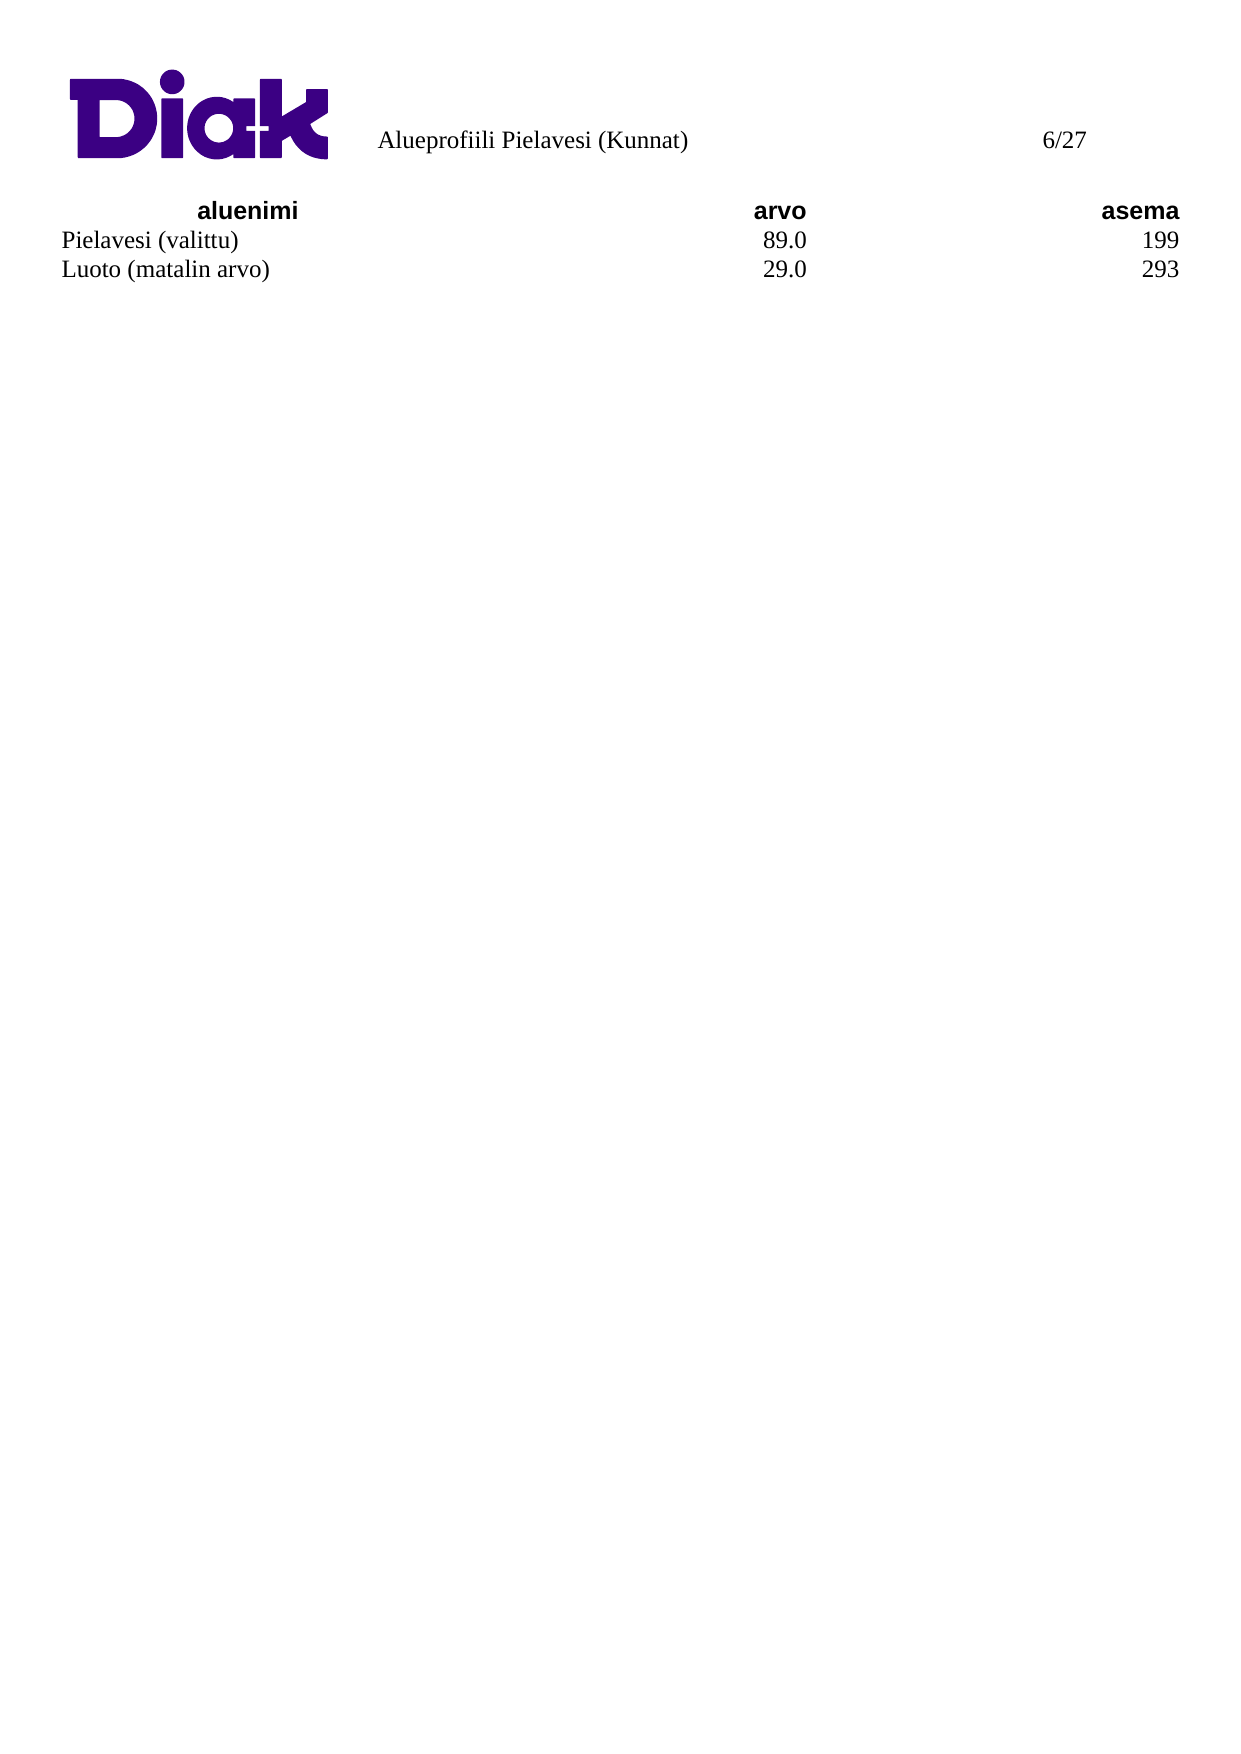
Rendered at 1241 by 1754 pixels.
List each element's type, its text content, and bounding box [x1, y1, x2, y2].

table_header asema [806, 196, 1179, 225]
table_cell 29.0 [434, 254, 806, 282]
table_header arvo [434, 196, 806, 225]
table_cell 89.0 [434, 225, 806, 254]
table_cell 199 [806, 225, 1179, 254]
table_cell Pielavesi (valittu) [61, 225, 434, 254]
table_cell Luoto (matalin arvo) [61, 254, 434, 282]
table_header aluenimi [61, 196, 434, 225]
table_cell 293 [806, 254, 1179, 282]
